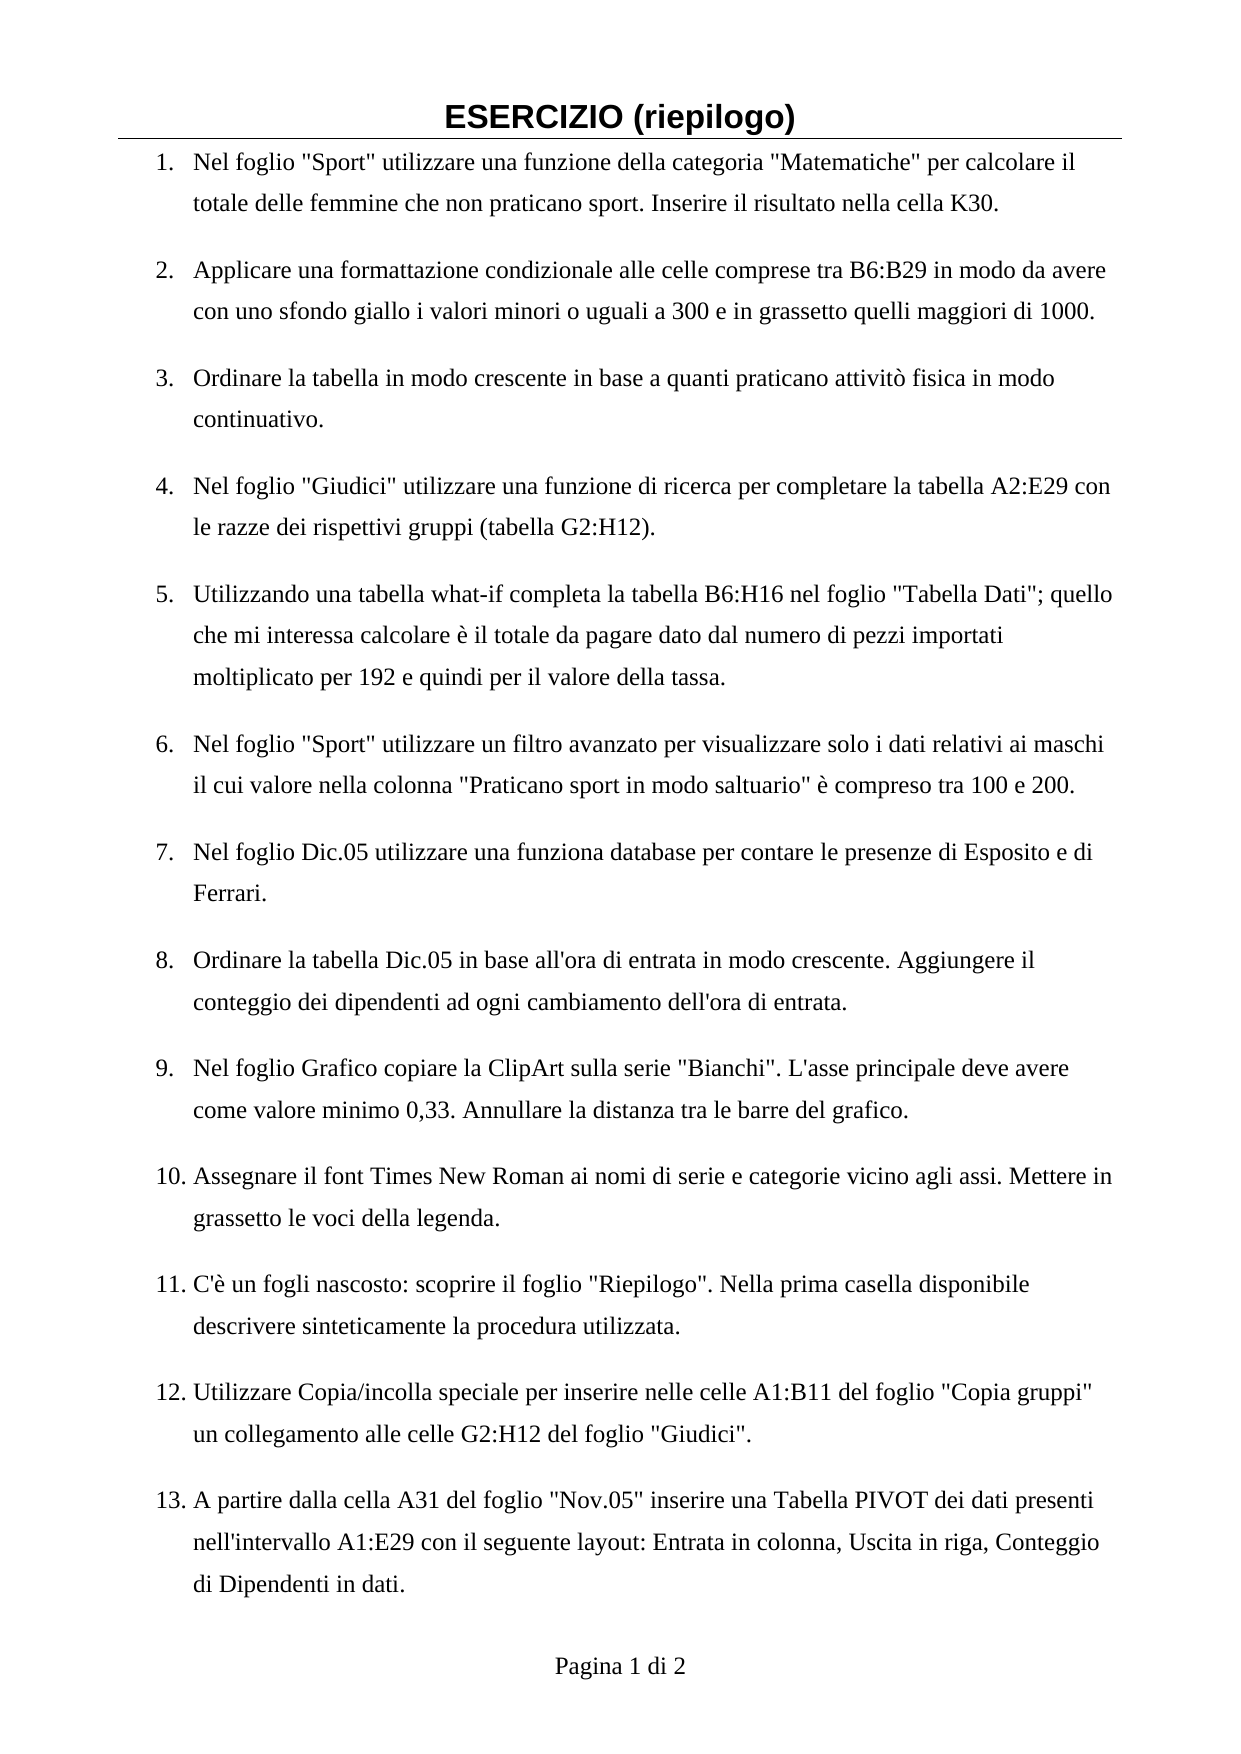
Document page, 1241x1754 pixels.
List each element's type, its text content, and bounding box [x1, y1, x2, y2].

list Nel foglio "Giudici" utilizzare una funzione di ricerca per completare la tabella A2:E29 con le razze dei rispettivi gruppi (tabella G2:H12). [155, 472, 1122, 541]
list Applicare una formattazione condizionale alle celle comprese tra B6:B29 in modo da avere con uno sfondo giallo i valori minori o uguali a 300 e in grassetto quelli maggiori di 1000. [155, 256, 1122, 325]
list C'è un fogli nascosto: scoprire il foglio "Riepilogo". Nella prima casella disponibile descrivere sinteticamente la procedura utilizzata. [155, 1270, 1122, 1340]
list Ordinare la tabella in modo crescente in base a quanti praticano attivitò fisica in modo continuativo. [155, 364, 1122, 433]
list Nel foglio Grafico copiare la ClipArt sulla serie "Bianchi". L'asse principale deve avere come valore minimo 0,33. Annullare la distanza tra le barre del grafico. [155, 1054, 1122, 1123]
list Nel foglio Dic.05 utilizzare una funziona database per contare le presenze di Esposito e di Ferrari. [155, 838, 1122, 907]
list Nel foglio "Sport" utilizzare una funzione della categoria "Matematiche" per calcolare il totale delle femmine che non praticano sport. Inserire il risultato nella cella K30. [155, 148, 1122, 217]
list Ordinare la tabella Dic.05 in base all'ora di entrata in modo crescente. Aggiungere il conteggio dei dipendenti ad ogni cambiamento dell'ora di entrata. [155, 946, 1122, 1015]
list Nel foglio "Sport" utilizzare un filtro avanzato per visualizzare solo i dati relativi ai maschi il cui valore nella colonna "Praticano sport in modo saltuario" è compreso tra 100 e 200. [155, 730, 1122, 799]
list Assegnare il font Times New Roman ai nomi di serie e categorie vicino agli assi. Mettere in grassetto le voci della legenda. [155, 1162, 1122, 1232]
list A partire dalla cella A31 del foglio "Nov.05" inserire una Tabella PIVOT dei dati presenti nell'intervallo A1:E29 con il seguente layout: Entrata in colonna, Uscita in riga, Conteggio di Dipendenti in dati. [155, 1487, 1122, 1597]
list Utilizzare Copia/incolla speciale per inserire nelle celle A1:B11 del foglio "Copia gruppi" un collegamento alle celle G2:H12 del foglio "Giudici". [155, 1378, 1122, 1448]
list Utilizzando una tabella what-if completa la tabella B6:H16 nel foglio "Tabella Dati"; quello che mi interessa calcolare è il totale da pagare dato dal numero di pezzi importati moltiplicato per 192 e quindi per il valore della tassa. [155, 580, 1122, 691]
